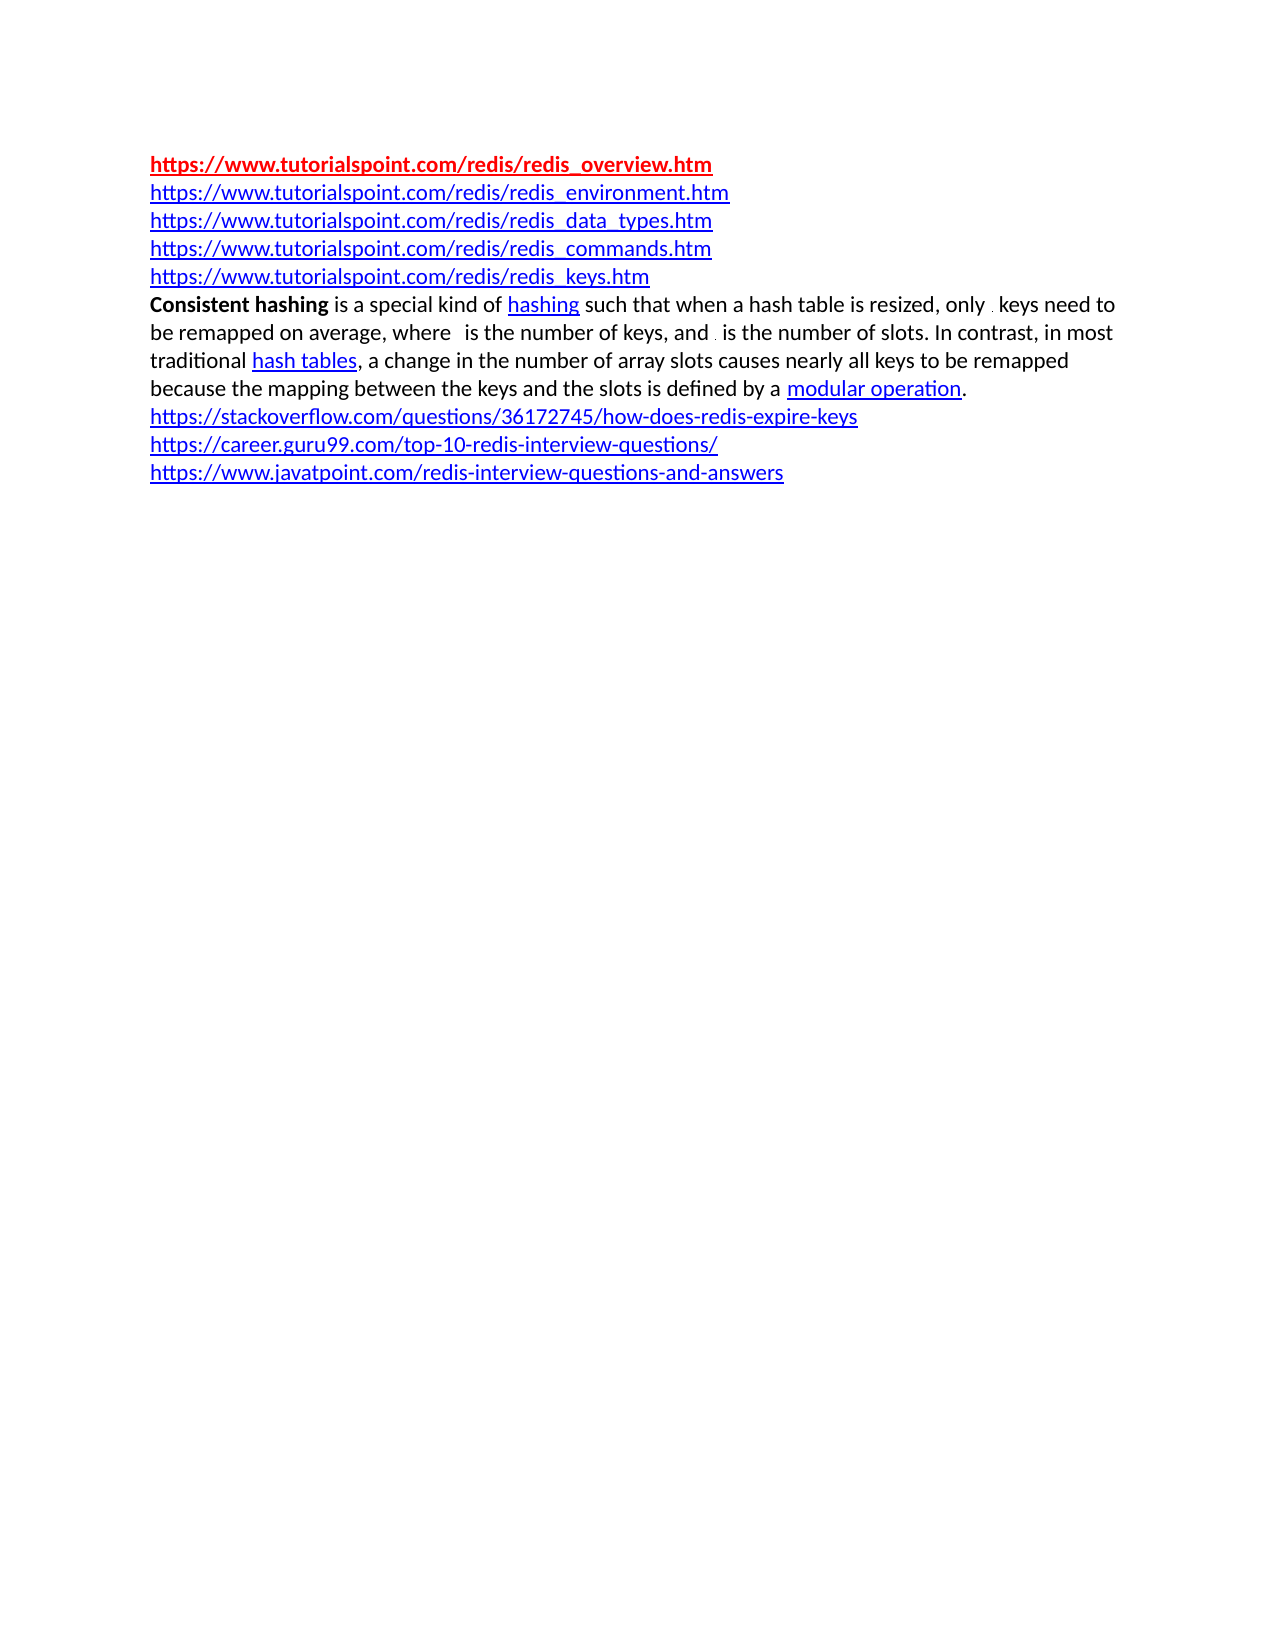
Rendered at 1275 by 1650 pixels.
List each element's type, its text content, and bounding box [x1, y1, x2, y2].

text https://www.tutorialspoint.com/redis/redis_commands.htm [150, 234, 1125, 262]
text https://www.tutorialspoint.com/redis/redis_keys.htm [150, 262, 1125, 290]
text https://www.javatpoint.com/redis-interview-questions-and-answers [150, 458, 1125, 486]
text https://www.tutorialspoint.com/redis/redis_data_types.htm [150, 206, 1125, 234]
text https://stackoverflow.com/questions/36172745/how-does-redis-expire-keys [150, 402, 1125, 430]
text https://www.tutorialspoint.com/redis/redis_environment.htm [150, 178, 1125, 206]
text Consistent hashing is a special kind of hashing such that when a hash table is resized, only keys need to be remapped on average, where is the number of keys, and is the number of slots. In contrast, in most traditional hash tables, a change in the number of array slots causes nearly all keys to be remapped because the mapping between the keys and the slots is defined by a modular operation. [150, 290, 1125, 402]
text https://www.tutorialspoint.com/redis/redis_overview.htm [150, 150, 1125, 178]
text https://career.guru99.com/top-10-redis-interview-questions/ [150, 430, 1125, 458]
